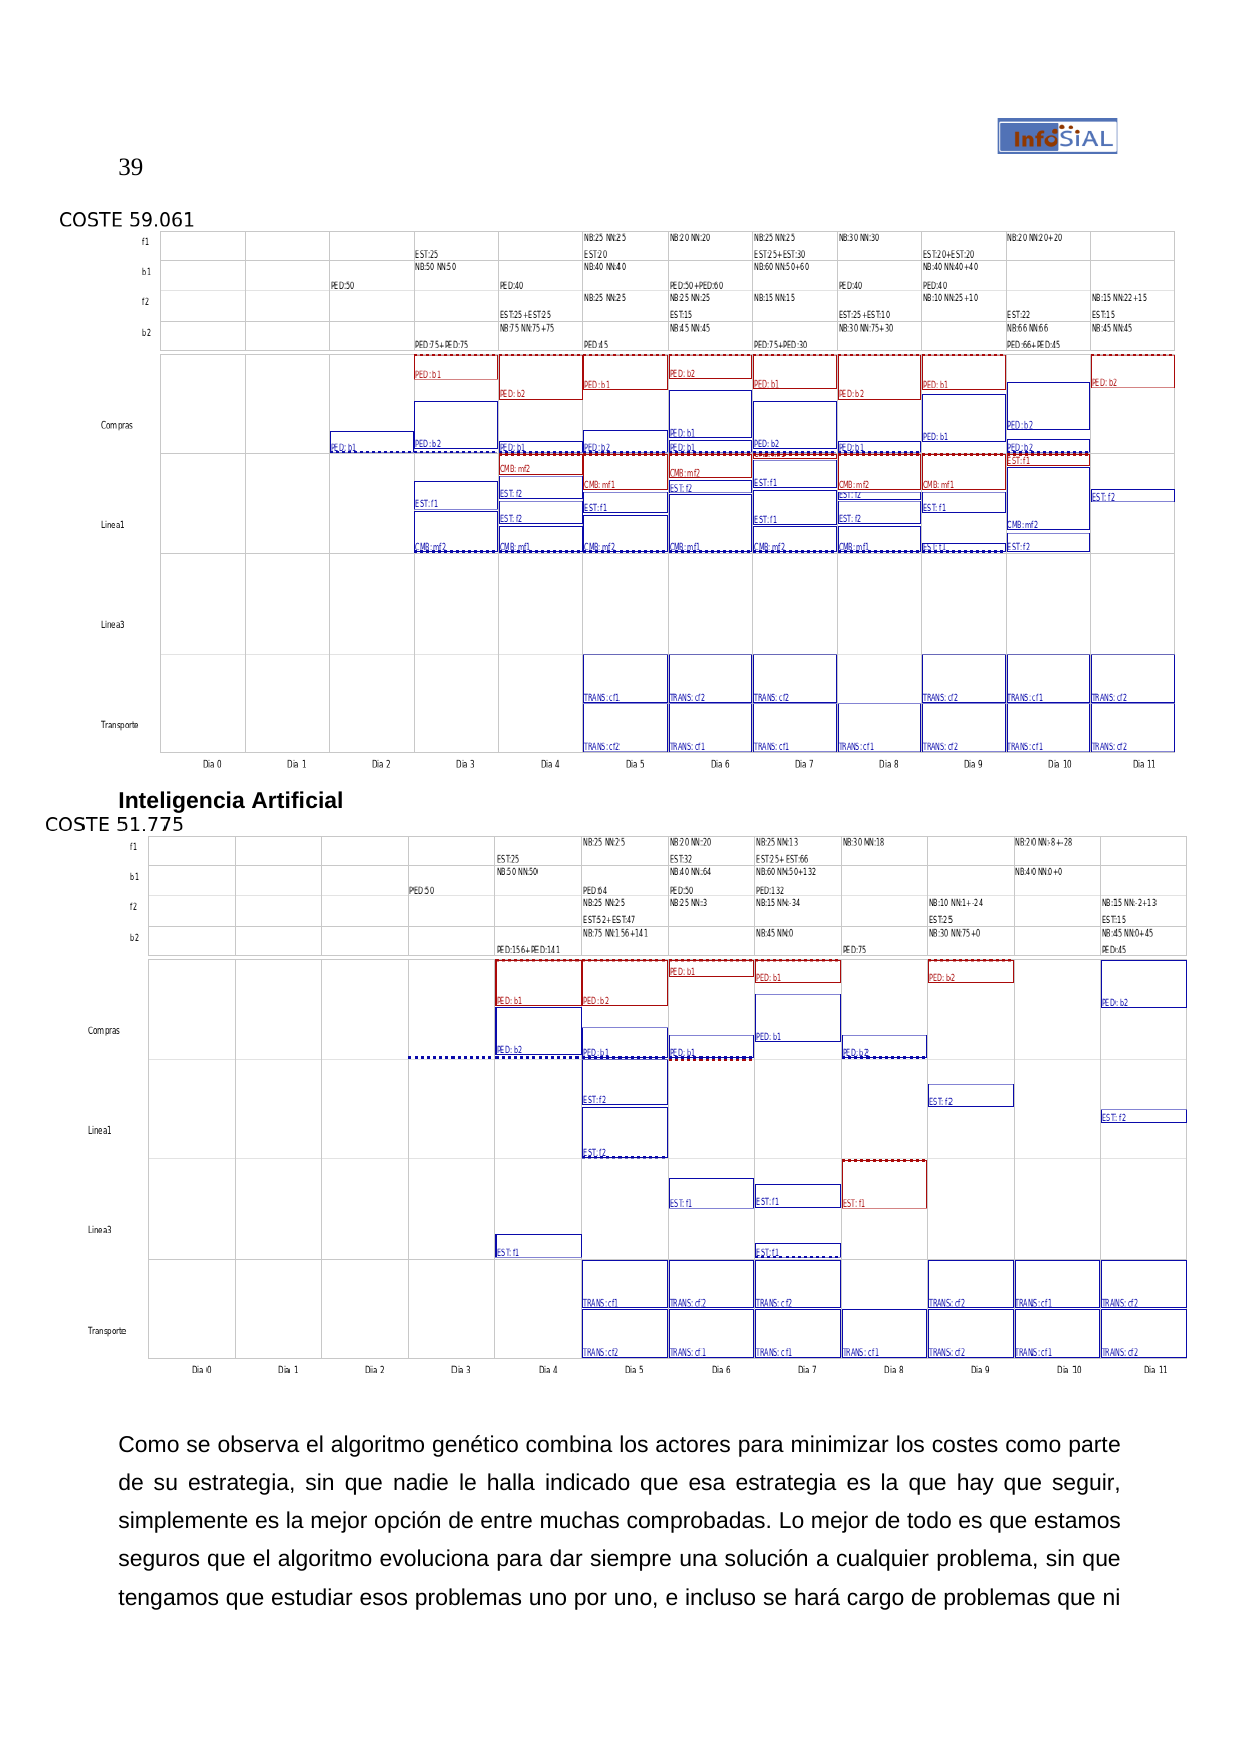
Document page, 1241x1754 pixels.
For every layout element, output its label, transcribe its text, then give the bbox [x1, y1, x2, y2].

text Como se observa el algoritmo genético combina los actores para minimizar los costes como parte de su estrategia, sin que nadie le halla indicado que esa estrategia es la que hay que seguir, simplemente es la mejor opción de entre muchas comprobadas. Lo mejor de todo es que estamos seguros que el algoritmo evoluciona para dar siempre una solución a cualquier problema, sin que tengamos que estudiar esos problemas uno por uno, e incluso se hará cargo de problemas que ni [118, 1431, 1122, 1610]
picture [997, 118, 1118, 154]
picture [54, 210, 1186, 776]
picture [42, 813, 1198, 1381]
text Inteligencia Artificial [118, 776, 1122, 813]
